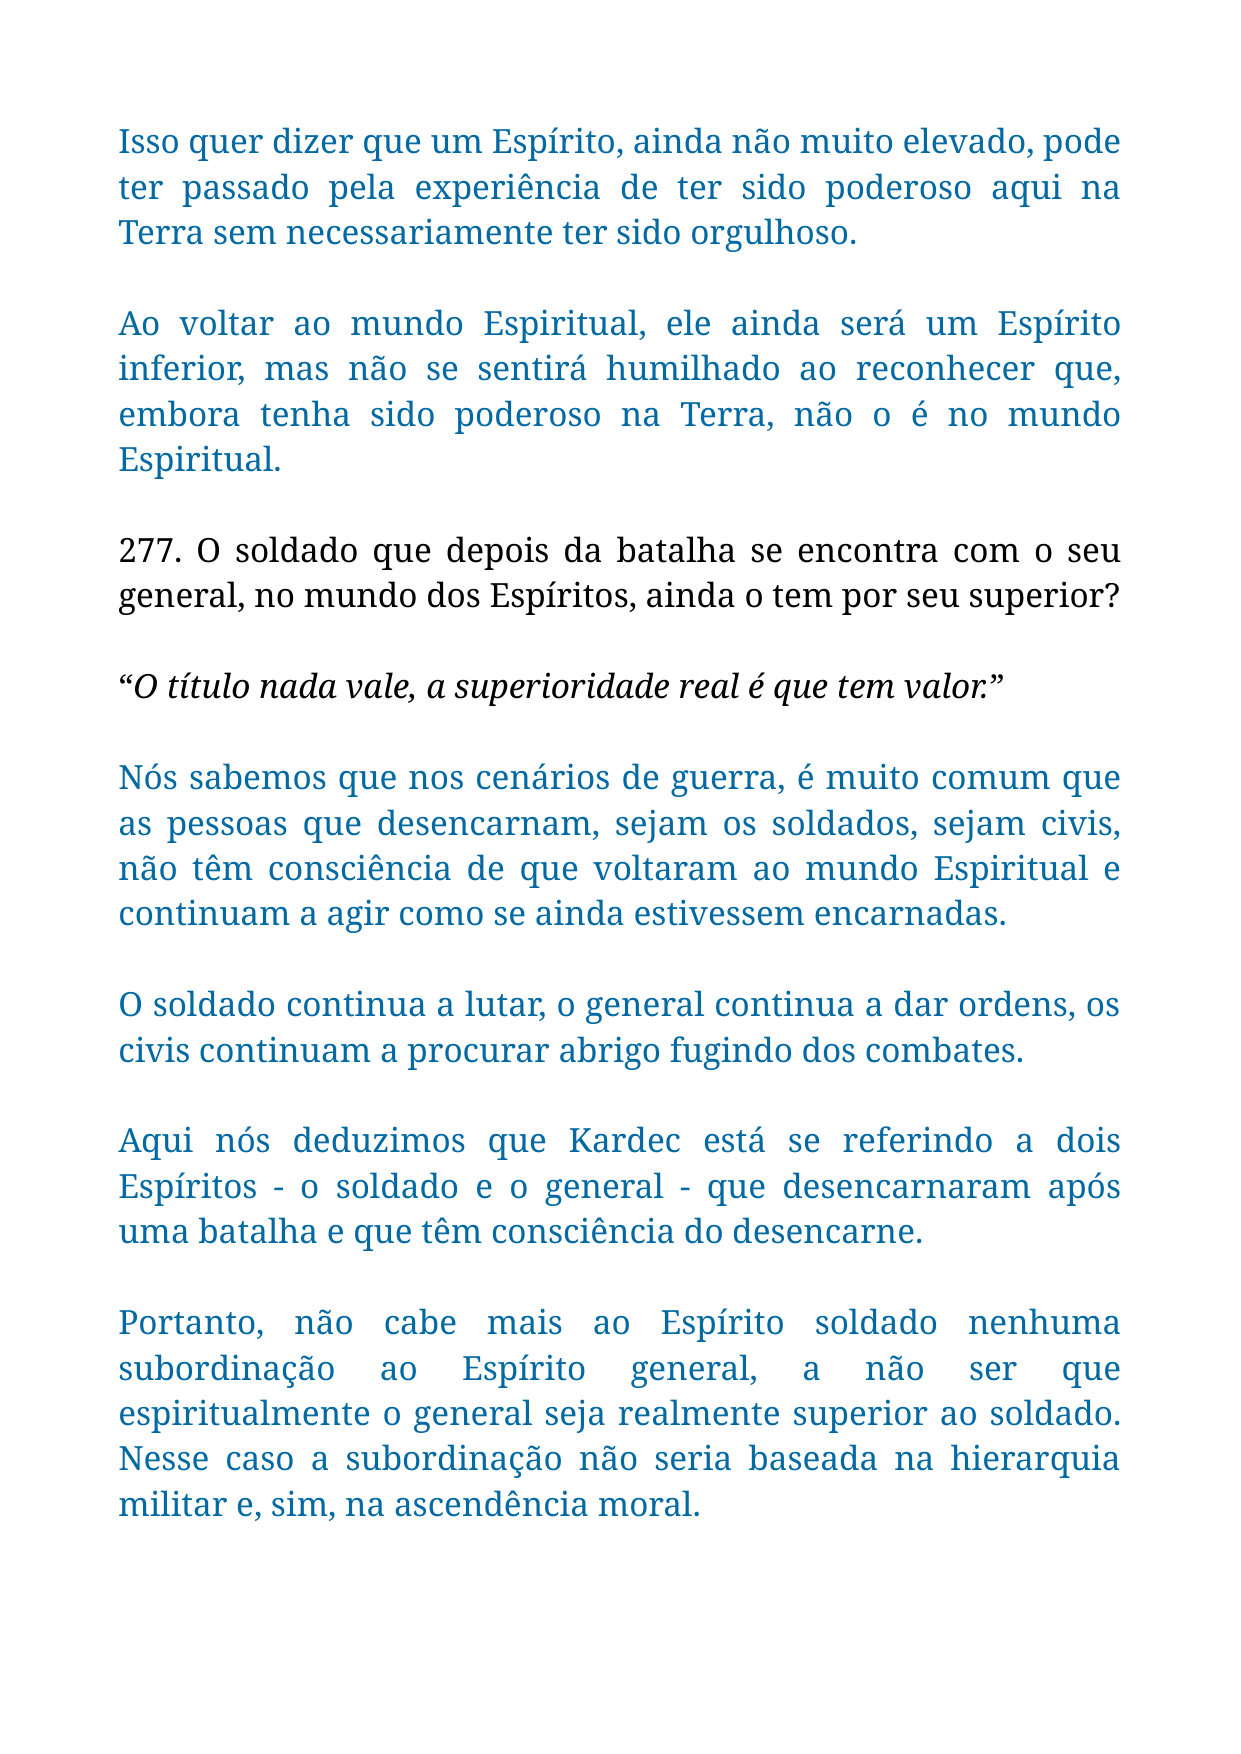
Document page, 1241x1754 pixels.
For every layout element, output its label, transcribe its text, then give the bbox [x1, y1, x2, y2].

text Aqui nós deduzimos que Kardec está se referindo a dois Espíritos - o soldado e o general - que desencarnaram após uma batalha e que têm consciência do desencarne. [118, 1117, 1122, 1253]
text 277. O soldado que depois da batalha se encontra com o seu general, no mundo dos Espíritos, ainda o tem por seu superior? [118, 527, 1122, 618]
text “O título nada vale, a superioridade real é que tem valor.” [118, 663, 1122, 708]
text Nós sabemos que nos cenários de guerra, é muito comum que as pessoas que desencarnam, sejam os soldados, sejam civis, não têm consciência de que voltaram ao mundo Espiritual e continuam a agir como se ainda estivessem encarnadas. [118, 754, 1122, 936]
text O soldado continua a lutar, o general continua a dar ordens, os civis continuam a procurar abrigo fugindo dos combates. [118, 981, 1122, 1072]
text Portanto, não cabe mais ao Espírito soldado nenhuma subordinação ao Espírito general, a não ser que espiritualmente o general seja realmente superior ao soldado. Nesse caso a subordinação não seria baseada na hierarquia militar e, sim, na ascendência moral. [118, 1299, 1122, 1526]
text Ao voltar ao mundo Espiritual, ele ainda será um Espírito inferior, mas não se sentirá humilhado ao reconhecer que, embora tenha sido poderoso na Terra, não o é no mundo Espiritual. [118, 300, 1122, 481]
text Isso quer dizer que um Espírito, ainda não muito elevado, pode ter passado pela experiência de ter sido poderoso aqui na Terra sem necessariamente ter sido orgulhoso. [118, 118, 1122, 254]
